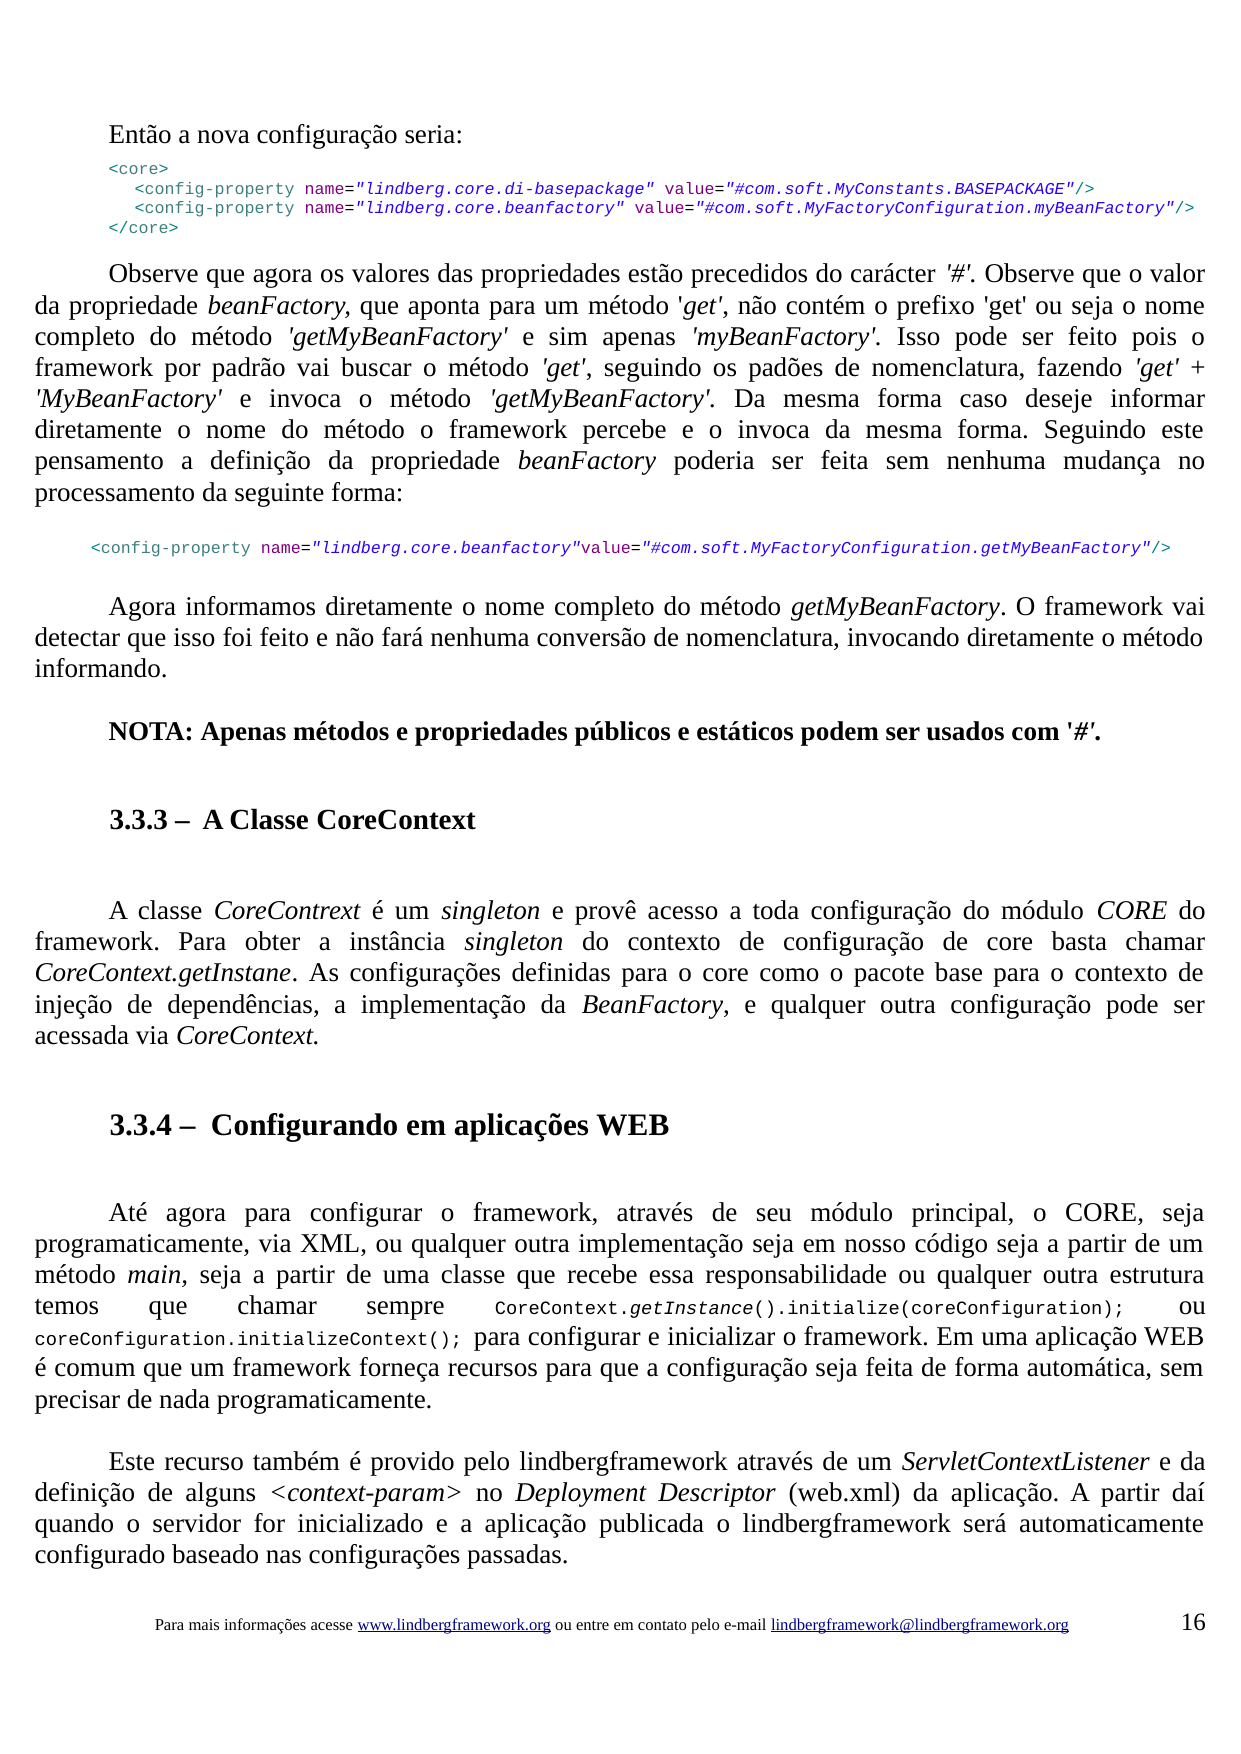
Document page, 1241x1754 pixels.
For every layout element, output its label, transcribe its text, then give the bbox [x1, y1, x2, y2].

subtitle 3.3.3 – A Classe CoreContext [106, 802, 1206, 836]
text Observe que agora os valores das propriedades estão precedidos do carácter '#'. Observe que o valor da propriedade beanFactory, que aponta para um método 'get', não contém o prefixo 'get' ou seja o nome completo do método 'getMyBeanFactory' e sim apenas 'myBeanFactory'. Isso pode ser feito pois o framework por padrão vai buscar o método 'get', seguindo os padões de nomenclatura, fazendo 'get' + 'MyBeanFactory' e invoca o método 'getMyBeanFactory'. Da mesma forma caso deseje informar diretamente o nome do método o framework percebe e o invoca da mesma forma. Seguindo este pensamento a definição da propriedade beanFactory poderia ser feita sem nenhuma mudança no processamento da seguinte forma: [34, 258, 1206, 507]
text Até agora para configurar o framework, através de seu módulo principal, o CORE, seja programaticamente, via XML, ou qualquer outra implementação seja em nosso código seja a partir de um método main, seja a partir de uma classe que recebe essa responsabilidade ou qualquer outra estrutura temos que chamar sempre CoreContext.getInstance().initialize(coreConfiguration); ou coreConfiguration.initializeContext(); para configurar e inicializar o framework. Em uma aplicação WEB é comum que um framework forneça recursos para que a configuração seja feita de forma automática, sem precisar de nada programaticamente. [34, 1196, 1206, 1414]
subtitle 3.3.4 – Configurando em aplicações WEB [108, 1106, 1206, 1142]
text <core> [34, 149, 1206, 180]
text Este recurso também é provido pelo lindbergframework através de um ServletContextListener e da definição de alguns <context-param> no Deployment Descriptor (web.xml) da aplicação. A partir daí quando o servidor for inicializado e a aplicação publicada o lindbergframework será automaticamente configurado baseado nas configurações passadas. [34, 1445, 1206, 1569]
text Agora informamos diretamente o nome completo do método getMyBeanFactory. O framework vai detectar que isso foi feito e não fará nenhuma conversão de nomenclatura, invocando diretamente o método informando. [34, 590, 1206, 684]
text <config-property name="lindberg.core.beanfactory"value="#com.soft.MyFactoryConfiguration.getMyBeanFactory"/> [34, 538, 1206, 559]
text A classe CoreContrext é um singleton e provê acesso a toda configuração do módulo CORE do framework. Para obter a instância singleton do contexto de configuração de core basta chamar CoreContext.getInstane. As configurações definidas para o core como o pacote base para o contexto de injeção de dependências, a implementação da BeanFactory, e qualquer outra configuração pode ser acessada via CoreContext. [34, 894, 1206, 1050]
text NOTA: Apenas métodos e propriedades públicos e estáticos podem ser usados com '#'. [34, 715, 1206, 746]
text <config-property name="lindberg.core.beanfactory" value="#com.soft.MyFactoryConfiguration.myBeanFactory"/> [34, 199, 1206, 218]
text Então a nova configuração seria: [34, 118, 1206, 149]
text <config-property name="lindberg.core.di-basepackage" value="#com.soft.MyConstants.BASEPACKAGE"/> [34, 180, 1206, 199]
text </core> [34, 218, 1206, 239]
